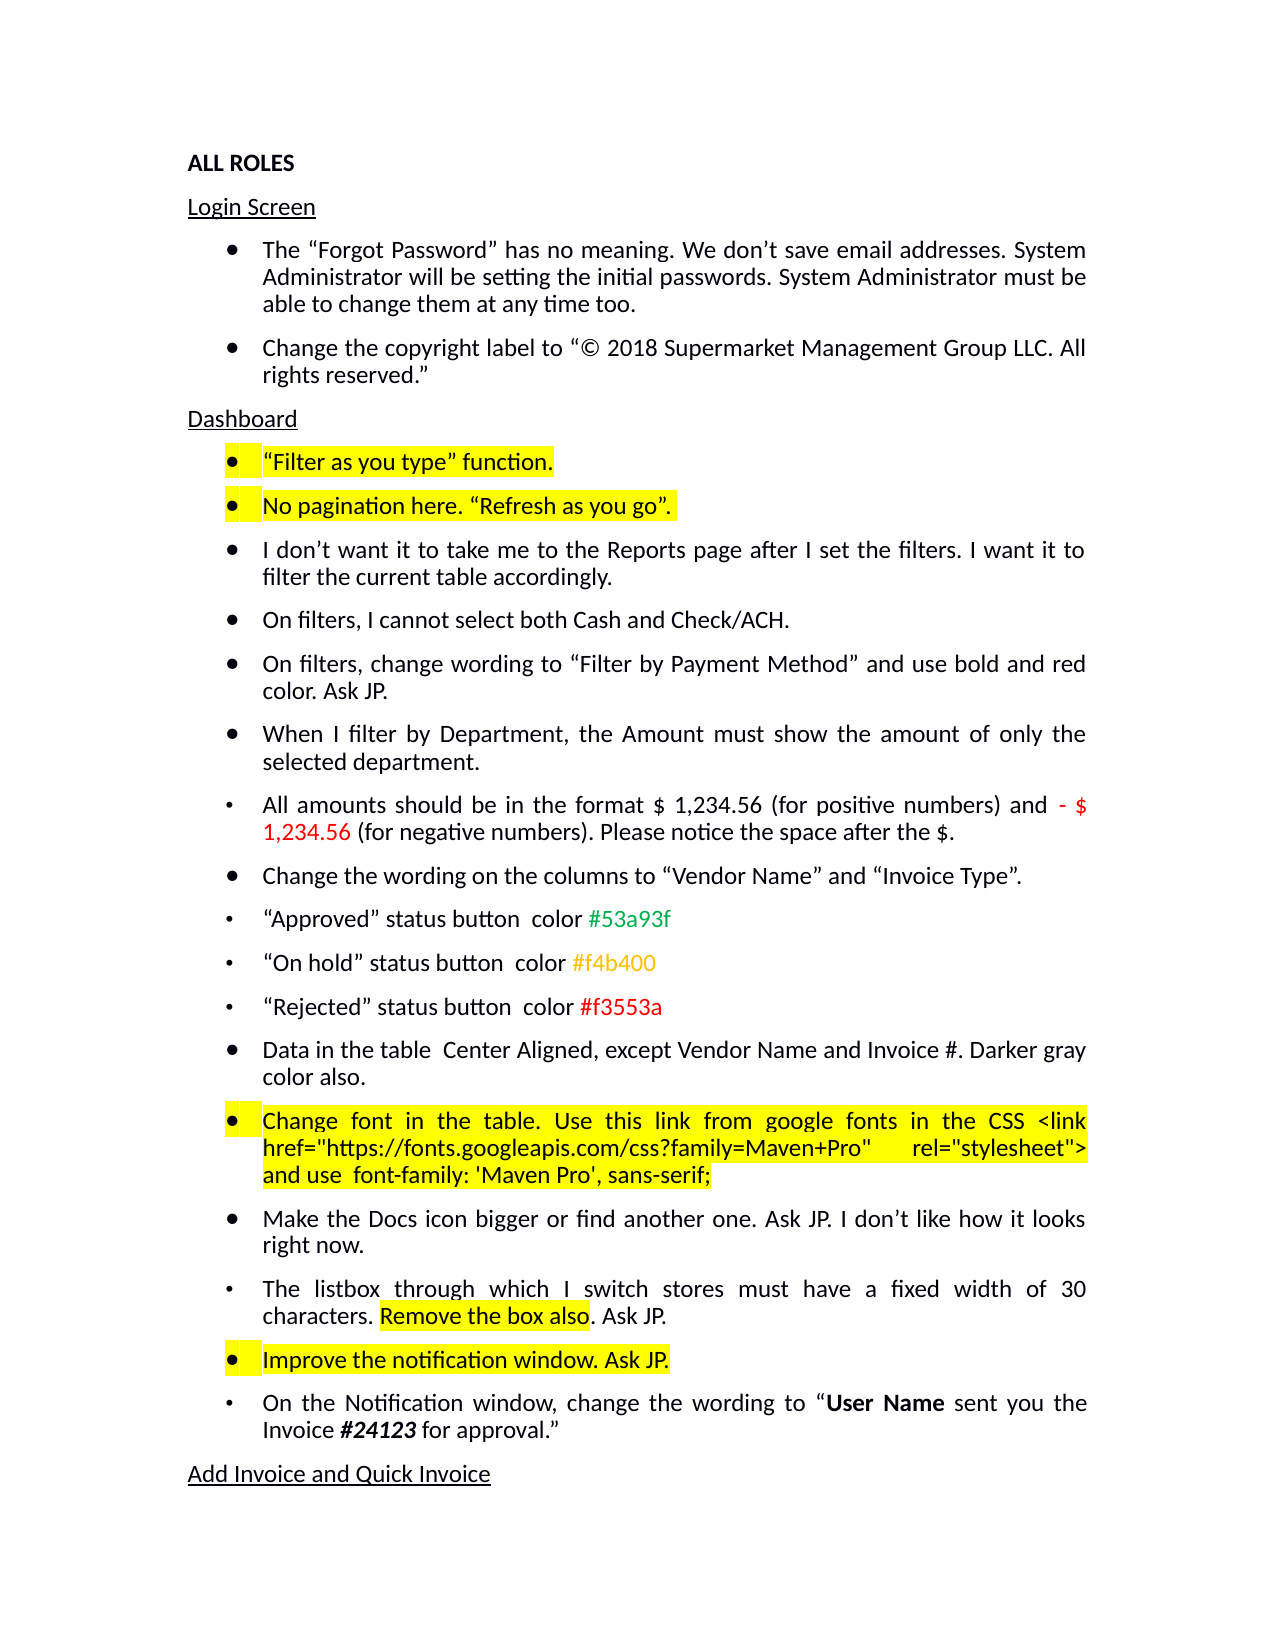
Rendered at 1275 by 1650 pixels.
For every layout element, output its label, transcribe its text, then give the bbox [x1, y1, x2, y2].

list On filters, change wording to “Filter by Payment Method” and use bold and red color. Ask JP. [225, 651, 1087, 705]
list Change the copyright label to “© 2018 Supermarket Management Group LLC. All rights reserved.” [225, 335, 1087, 389]
list “Rejected” status button color #f3553a [225, 993, 1087, 1021]
list Make the Docs icon bigger or find another one. Ask JP. I don’t like how it looks right now. [225, 1205, 1087, 1259]
list Change font in the table. Use this link from google fonts in the CSS <link href="https://fonts.googleapis.com/css?family=Maven+Pro" rel="stylesheet"> and use font-family: 'Maven Pro', sans-serif; [225, 1108, 1087, 1189]
list Change the wording on the columns to “Vendor Name” and “Invoice Type”. [225, 863, 1087, 889]
text ALL ROLES [187, 150, 1087, 177]
list “On hold” status button color #f4b400 [225, 950, 1087, 977]
list I don’t want it to take me to the Reports page after I set the filters. I want it to filter the current table accordingly. [225, 536, 1087, 590]
list “Filter as you type” function. [225, 449, 1087, 476]
list No pagination here. “Refresh as you go”. [225, 493, 1087, 520]
list On filters, I cannot select both Cash and Check/ACH. [225, 607, 1087, 634]
list “Approved” status button color #53a93f [225, 906, 1087, 933]
text Login Screen [187, 194, 1087, 221]
list On the Notification window, change the wording to “User Name sent you the Invoice #24123 for approval.” [225, 1390, 1087, 1444]
list When I filter by Department, the Amount must show the amount of only the selected department. [225, 721, 1087, 775]
list All amounts should be in the format $ 1,234.56 (for positive numbers) and - $ 1,234.56 (for negative numbers). Please notice the space after the $. [225, 792, 1087, 846]
text Dashboard [187, 406, 1087, 432]
list The “Forgot Password” has no meaning. We don’t save email addresses. System Administrator will be setting the initial passwords. System Administrator must be able to change them at any time too. [225, 237, 1087, 318]
list Data in the table Center Aligned, except Vendor Name and Invoice #. Darker gray color also. [225, 1037, 1087, 1091]
list The listbox through which I switch stores must have a fixed width of 30 characters. Remove the box also. Ask JP. [225, 1276, 1087, 1330]
text Add Invoice and Quick Invoice [187, 1461, 1087, 1488]
list Improve the notification window. Ask JP. [225, 1347, 1087, 1374]
